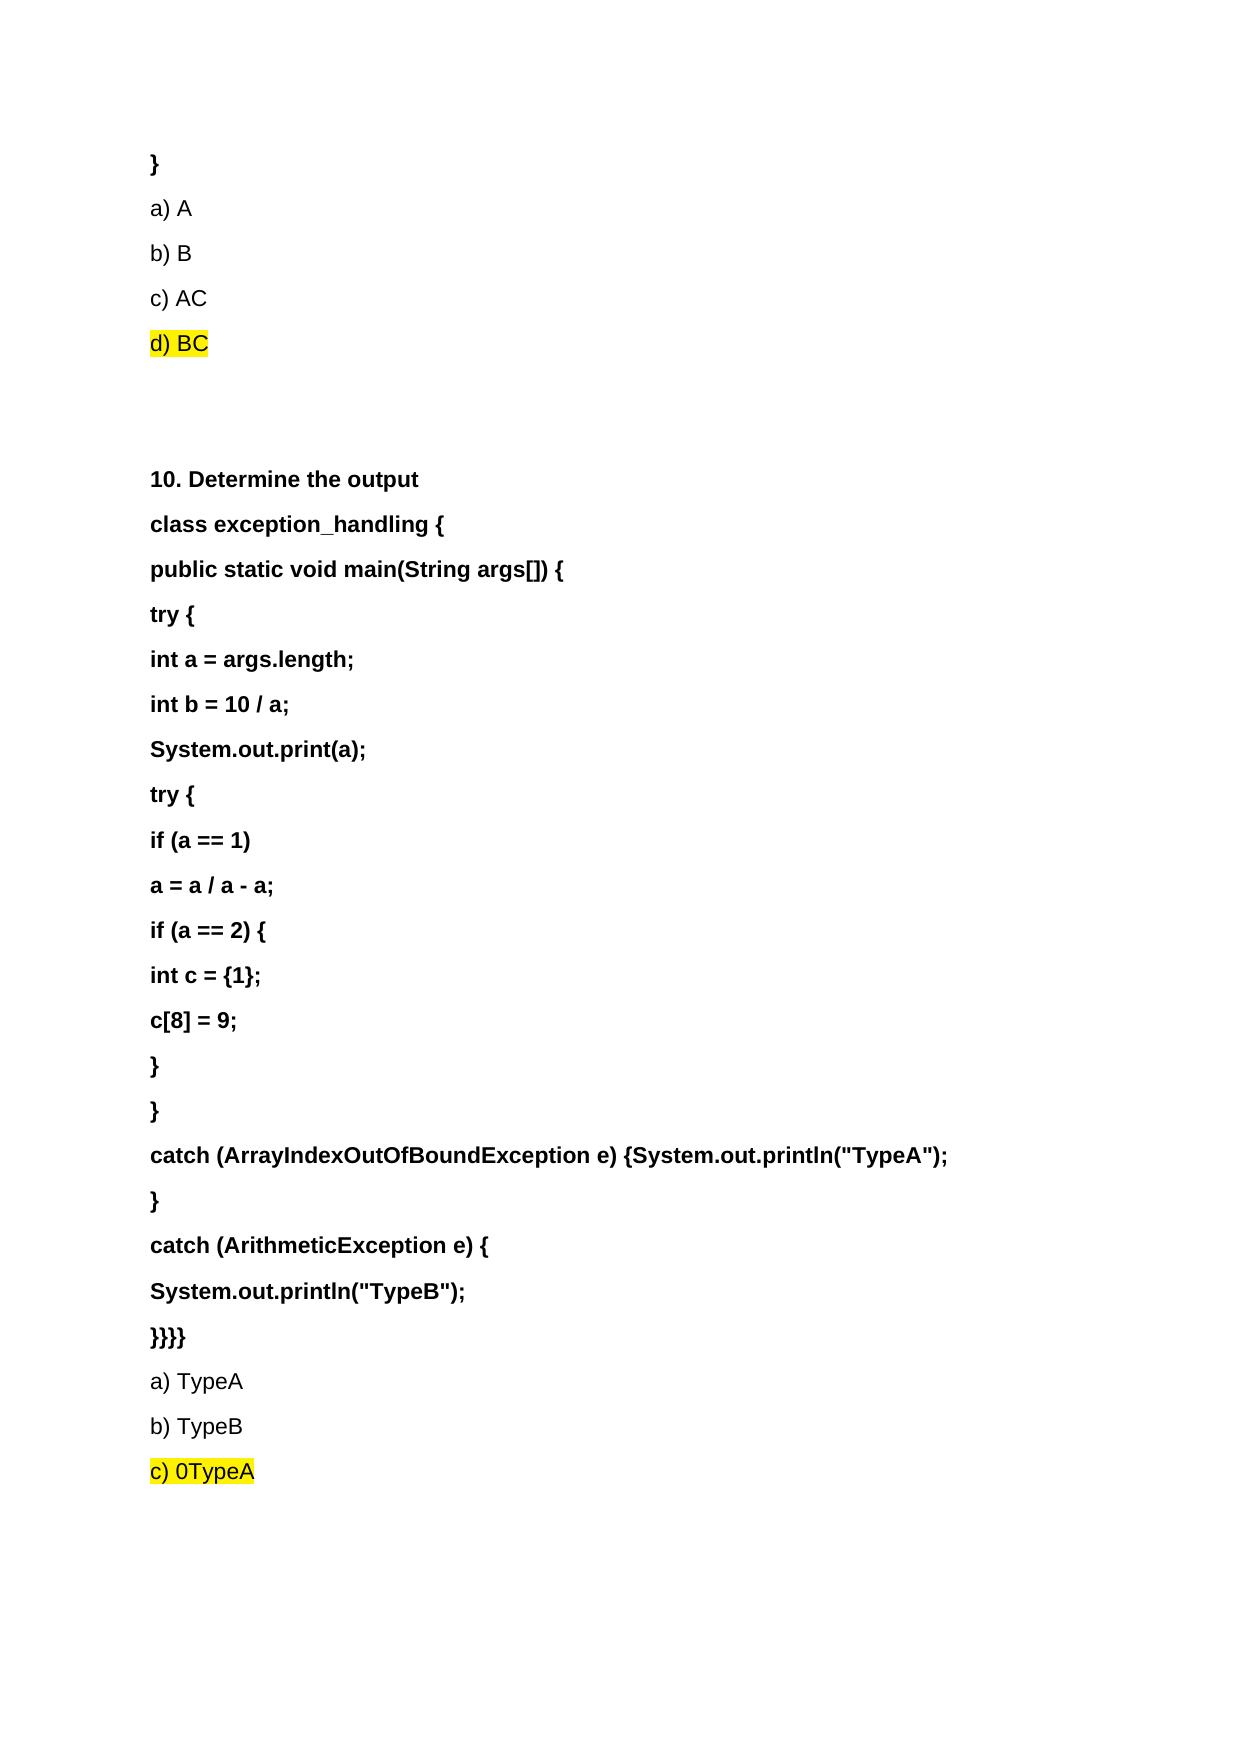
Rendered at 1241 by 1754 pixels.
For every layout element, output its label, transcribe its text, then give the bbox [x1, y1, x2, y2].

text int b = 10 / a; [150, 691, 1090, 718]
text if (a == 2) { [150, 917, 1090, 943]
text try { [150, 781, 1090, 808]
text catch (ArrayIndexOutOfBoundException e) {System.out.println("TypeA"); [150, 1142, 1090, 1169]
text public static void main(String args[]) { [150, 556, 1090, 582]
text } [150, 150, 1090, 176]
text int a = args.length; [150, 646, 1090, 672]
text c) 0TypeA [150, 1458, 1090, 1484]
text } [150, 1097, 1090, 1123]
text c[8] = 9; [150, 1007, 1090, 1033]
text c) AC [150, 285, 1090, 312]
text a) A [150, 195, 1090, 221]
text b) TypeB [150, 1413, 1090, 1439]
text if (a == 1) [150, 827, 1090, 853]
text } [150, 1187, 1090, 1214]
text d) BC [150, 330, 1090, 357]
text a = a / a - a; [150, 872, 1090, 898]
text }}}} [150, 1323, 1090, 1349]
text a) TypeA [150, 1368, 1090, 1394]
text 10. Determine the output [150, 466, 1090, 492]
text } [150, 1052, 1090, 1078]
text try { [150, 601, 1090, 627]
text class exception_handling { [150, 511, 1090, 537]
text System.out.println("TypeB"); [150, 1278, 1090, 1304]
text b) B [150, 240, 1090, 267]
text int c = {1}; [150, 962, 1090, 988]
text System.out.print(a); [150, 736, 1090, 763]
text catch (ArithmeticException e) { [150, 1232, 1090, 1259]
